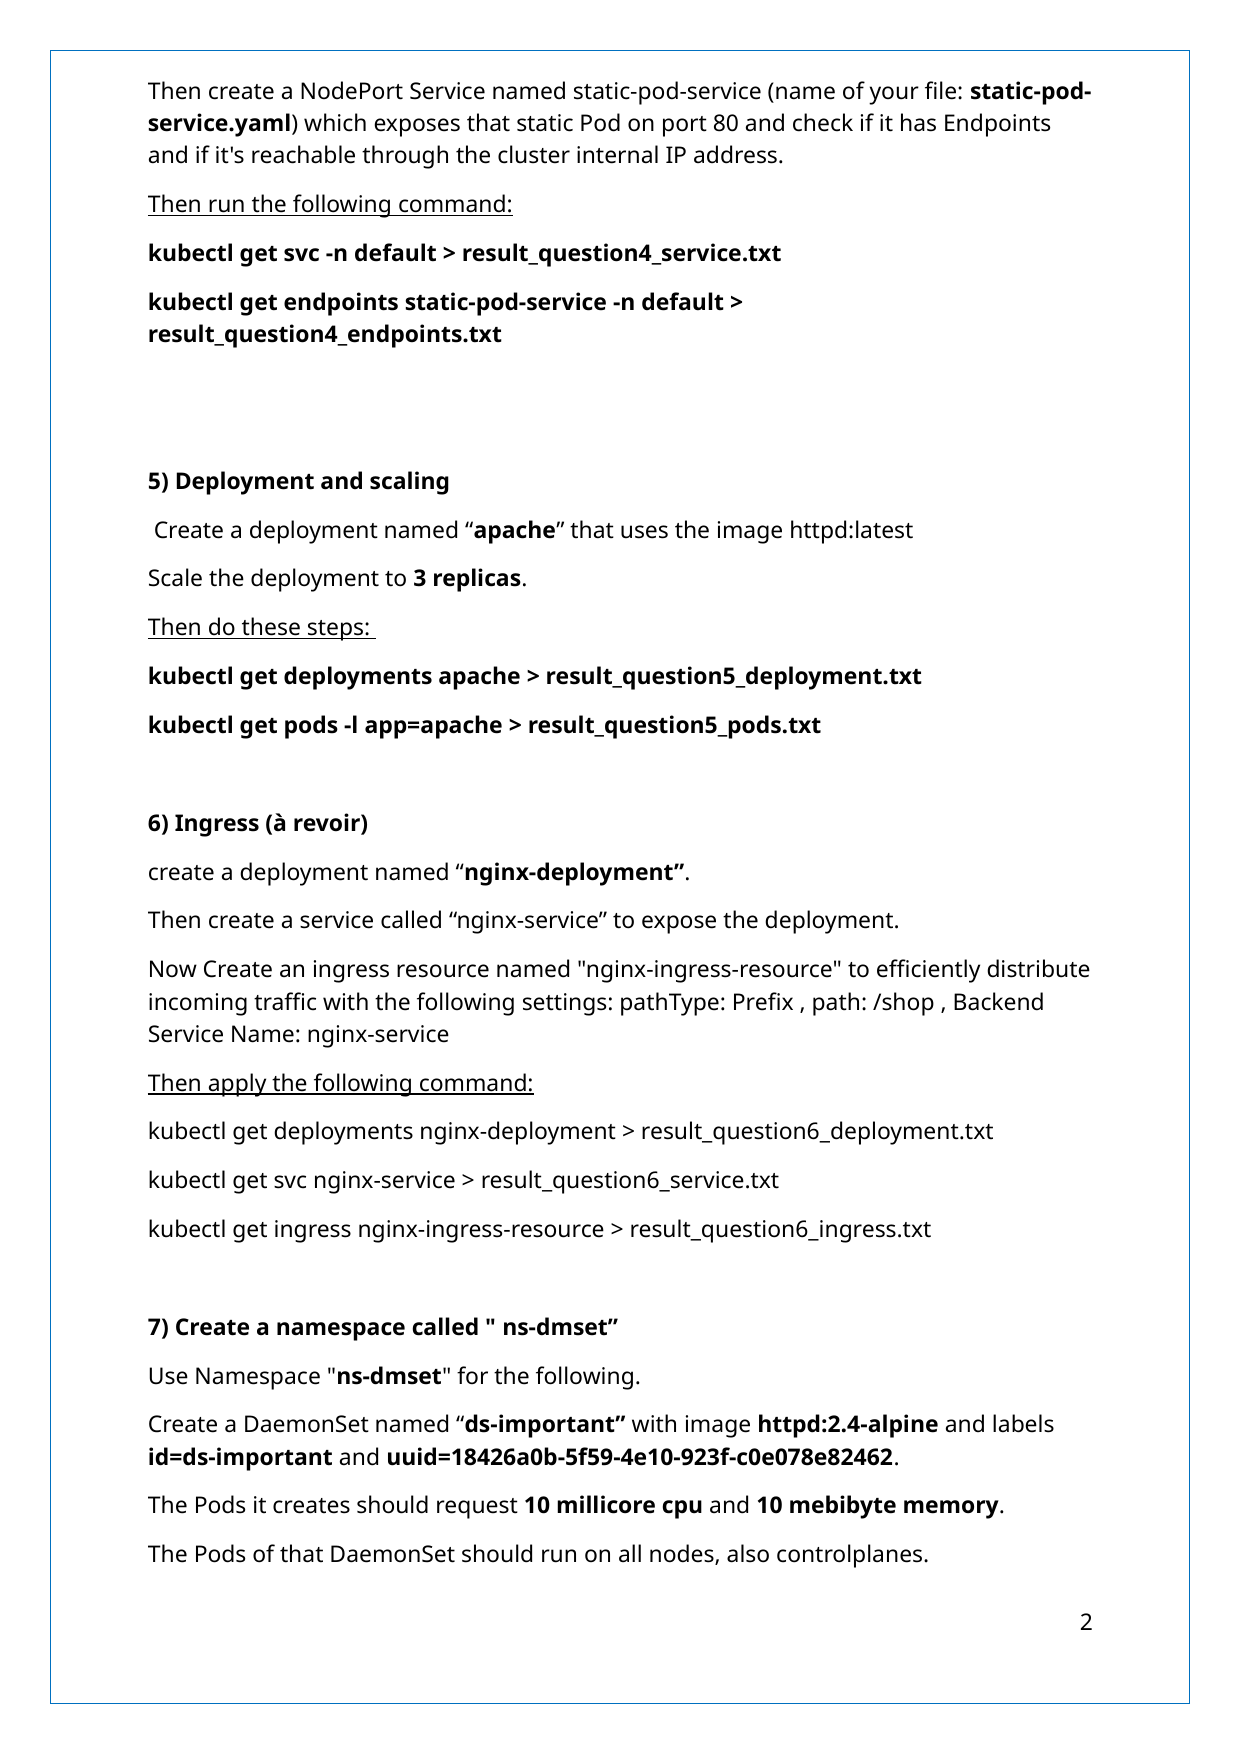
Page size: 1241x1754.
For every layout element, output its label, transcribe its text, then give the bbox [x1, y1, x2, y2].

text Create a DaemonSet named “ds-important” with image httpd:2.4-alpine and labels id=ds-important and uuid=18426a0b-5f59-4e10-923f-c0e078e82462. [148, 1408, 1093, 1472]
text 6) Ingress (à revoir) [148, 807, 1093, 838]
text kubectl get pods -l app=apache > result_question5_pods.txt [148, 709, 1093, 740]
text kubectl get endpoints static-pod-service -n default > result_question4_endpoints.txt [148, 286, 1093, 349]
text kubectl get deployments apache > result_question5_deployment.txt [148, 660, 1093, 691]
text Then apply the following command: [148, 1066, 1093, 1098]
text kubectl get ingress nginx-ingress-resource > result_question6_ingress.txt [148, 1213, 1093, 1244]
text Create a deployment named “apache” that uses the image httpd:latest [148, 513, 1093, 545]
text Then create a service called “nginx-service” to expose the deployment. [148, 904, 1093, 936]
text create a deployment named “nginx-deployment”. [148, 856, 1093, 887]
text 5) Deployment and scaling [148, 465, 1093, 496]
text Then do these steps: [148, 611, 1093, 642]
text kubectl get svc -n default > result_question4_service.txt [148, 237, 1093, 268]
text Then create a NodePort Service named static-pod-service (name of your file: static-pod-service.yaml) which exposes that static Pod on port 80 and check if it has Endpoints and if it's reachable through the cluster internal IP address. [148, 75, 1093, 171]
text 7) Create a namespace called " ns-dmset” [148, 1311, 1093, 1342]
text The Pods of that DaemonSet should run on all nodes, also controlplanes. [148, 1538, 1093, 1569]
text The Pods it creates should request 10 millicore cpu and 10 mebibyte memory. [148, 1489, 1093, 1521]
text Then run the following command: [148, 188, 1093, 219]
text kubectl get svc nginx-service > result_question6_service.txt [148, 1164, 1093, 1195]
text Now Create an ingress resource named "nginx-ingress-resource" to efficiently distribute incoming traffic with the following settings: pathType: Prefix , path: /shop , Backend Service Name: nginx-service [148, 953, 1093, 1049]
text Use Namespace "ns-dmset" for the following. [148, 1359, 1093, 1391]
text kubectl get deployments nginx-deployment > result_question6_deployment.txt [148, 1115, 1093, 1147]
text Scale the deployment to 3 replicas. [148, 562, 1093, 594]
